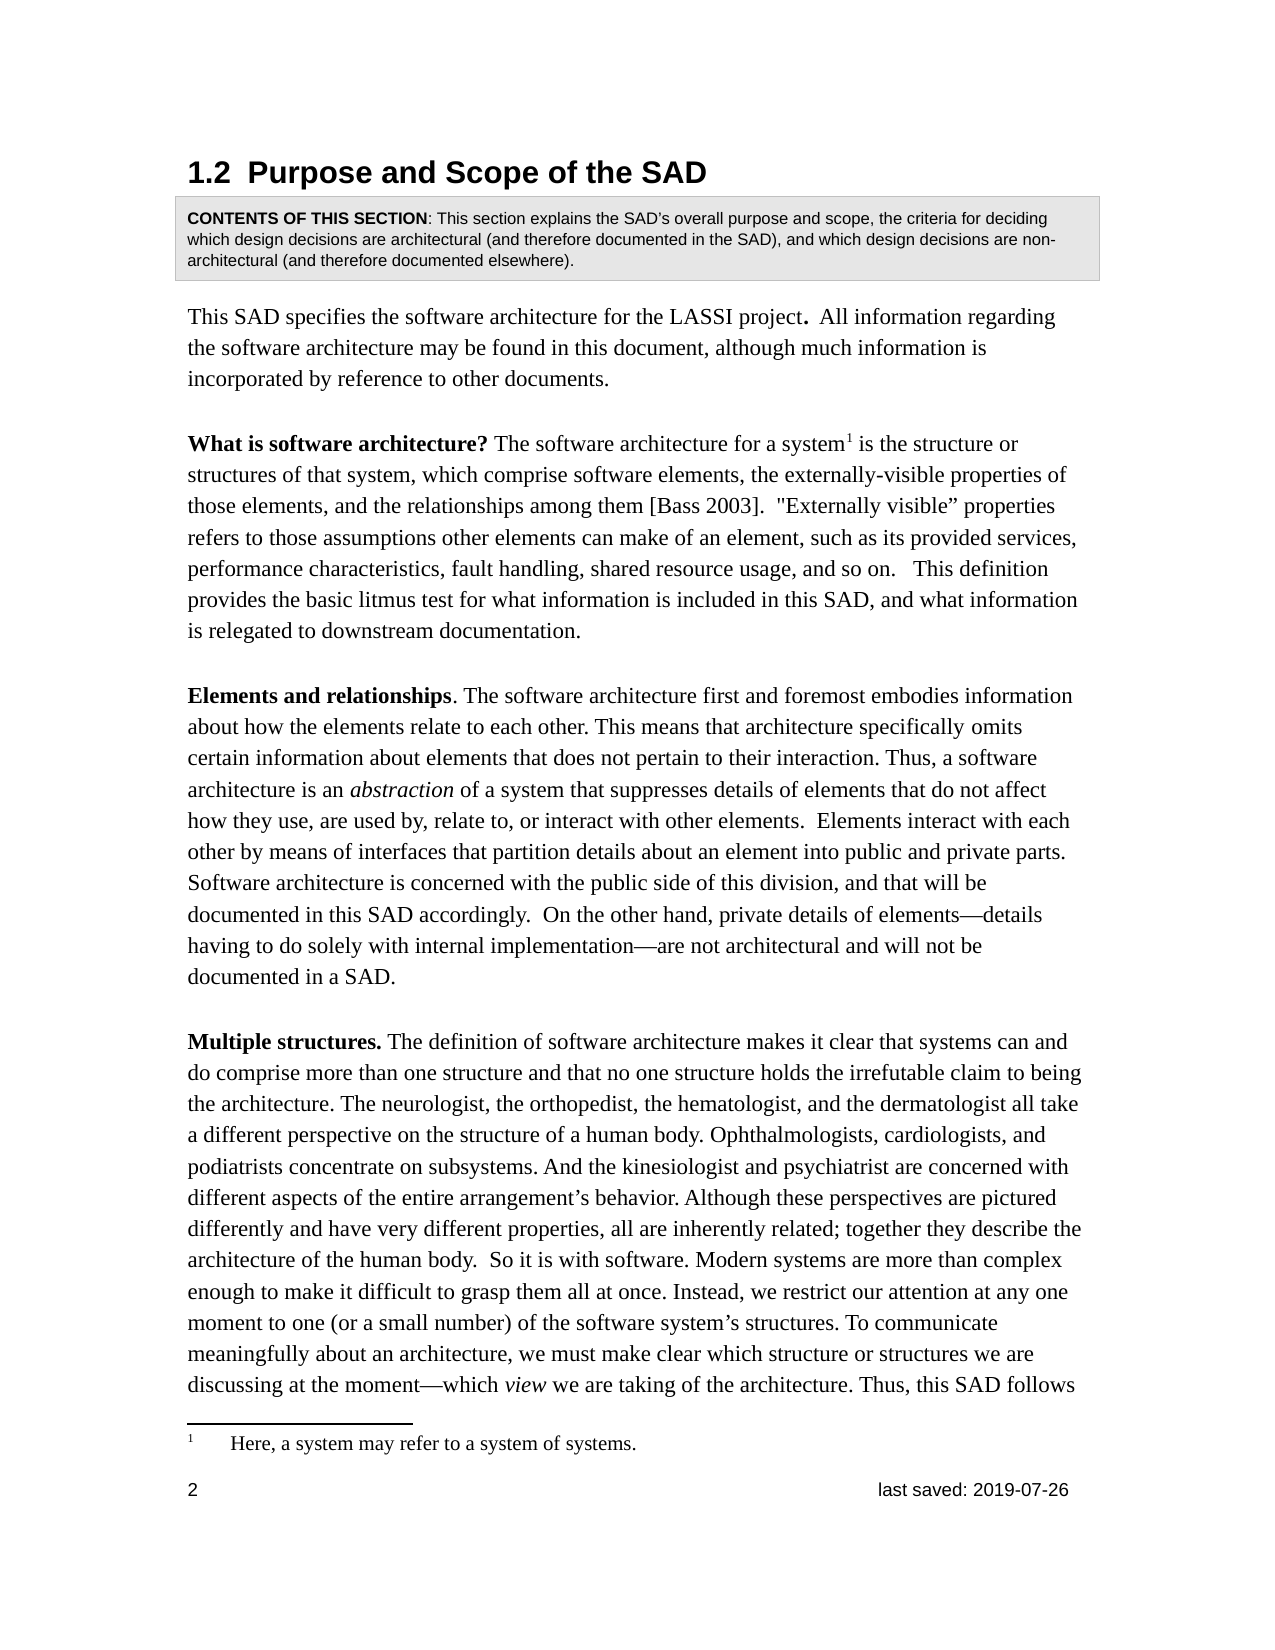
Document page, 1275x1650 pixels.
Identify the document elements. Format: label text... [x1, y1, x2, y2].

text Here, a system may refer to a system of systems. [187, 1430, 1087, 1455]
table_header CONTENTS OF THIS SECTION: This section explains the SAD’s overall purpose and scope, the criteria for deciding which design decisions are architectural (and therefore documented in the SAD), and which design decisions are non-architectural (and therefore documented elsewhere). [176, 197, 1099, 280]
text Multiple structures. The definition of software architecture makes it clear that systems can and do comprise more than one structure and that no one structure holds the irrefutable claim to being the architecture. The neurologist, the orthopedist, the hematologist, and the dermatologist all take a different perspective on the structure of a human body. Ophthalmologists, cardiologists, and podiatrists concentrate on subsystems. And the kinesiologist and psychiatrist are concerned with different aspects of the entire arrangement’s behavior. Although these perspectives are pictured differently and have very different properties, all are inherently related; together they describe the architecture of the human body. So it is with software. Modern systems are more than complex enough to make it difficult to grasp them all at once. Instead, we restrict our attention at any one moment to one (or a small number) of the software system’s structures. To communicate meaningfully about an architecture, we must make clear which structure or structures we are discussing at the moment—which view we are taking of the architecture. Thus, this SAD follows [187, 1023, 1087, 1398]
text What is software architecture? The software architecture for a system is the structure or structures of that system, which comprise software elements, the externally-visible properties of those elements, and the relationships among them [Bass 2003]. "Externally visible” properties refers to those assumptions other elements can make of an element, such as its provided services, performance characteristics, fault handling, shared resource usage, and so on. This definition provides the basic litmus test for what information is included in this SAD, and what information is relegated to downstream documentation. [187, 425, 1087, 644]
subtitle Purpose and Scope of the SAD [187, 150, 1087, 189]
text Elements and relationships. The software architecture first and foremost embodies information about how the elements relate to each other. This means that architecture specifically omits certain information about elements that does not pertain to their interaction. Thus, a software architecture is an abstraction of a system that suppresses details of elements that do not affect how they use, are used by, relate to, or interact with other elements. Elements interact with each other by means of interfaces that partition details about an element into public and private parts. Software architecture is concerned with the public side of this division, and that will be documented in this SAD accordingly. On the other hand, private details of elements—details having to do solely with internal implementation—are not architectural and will not be documented in a SAD. [187, 677, 1087, 989]
text This SAD specifies the software architecture for the LASSI project. All information regarding the software architecture may be found in this document, although much information is incorporated by reference to other documents. [187, 298, 1087, 392]
